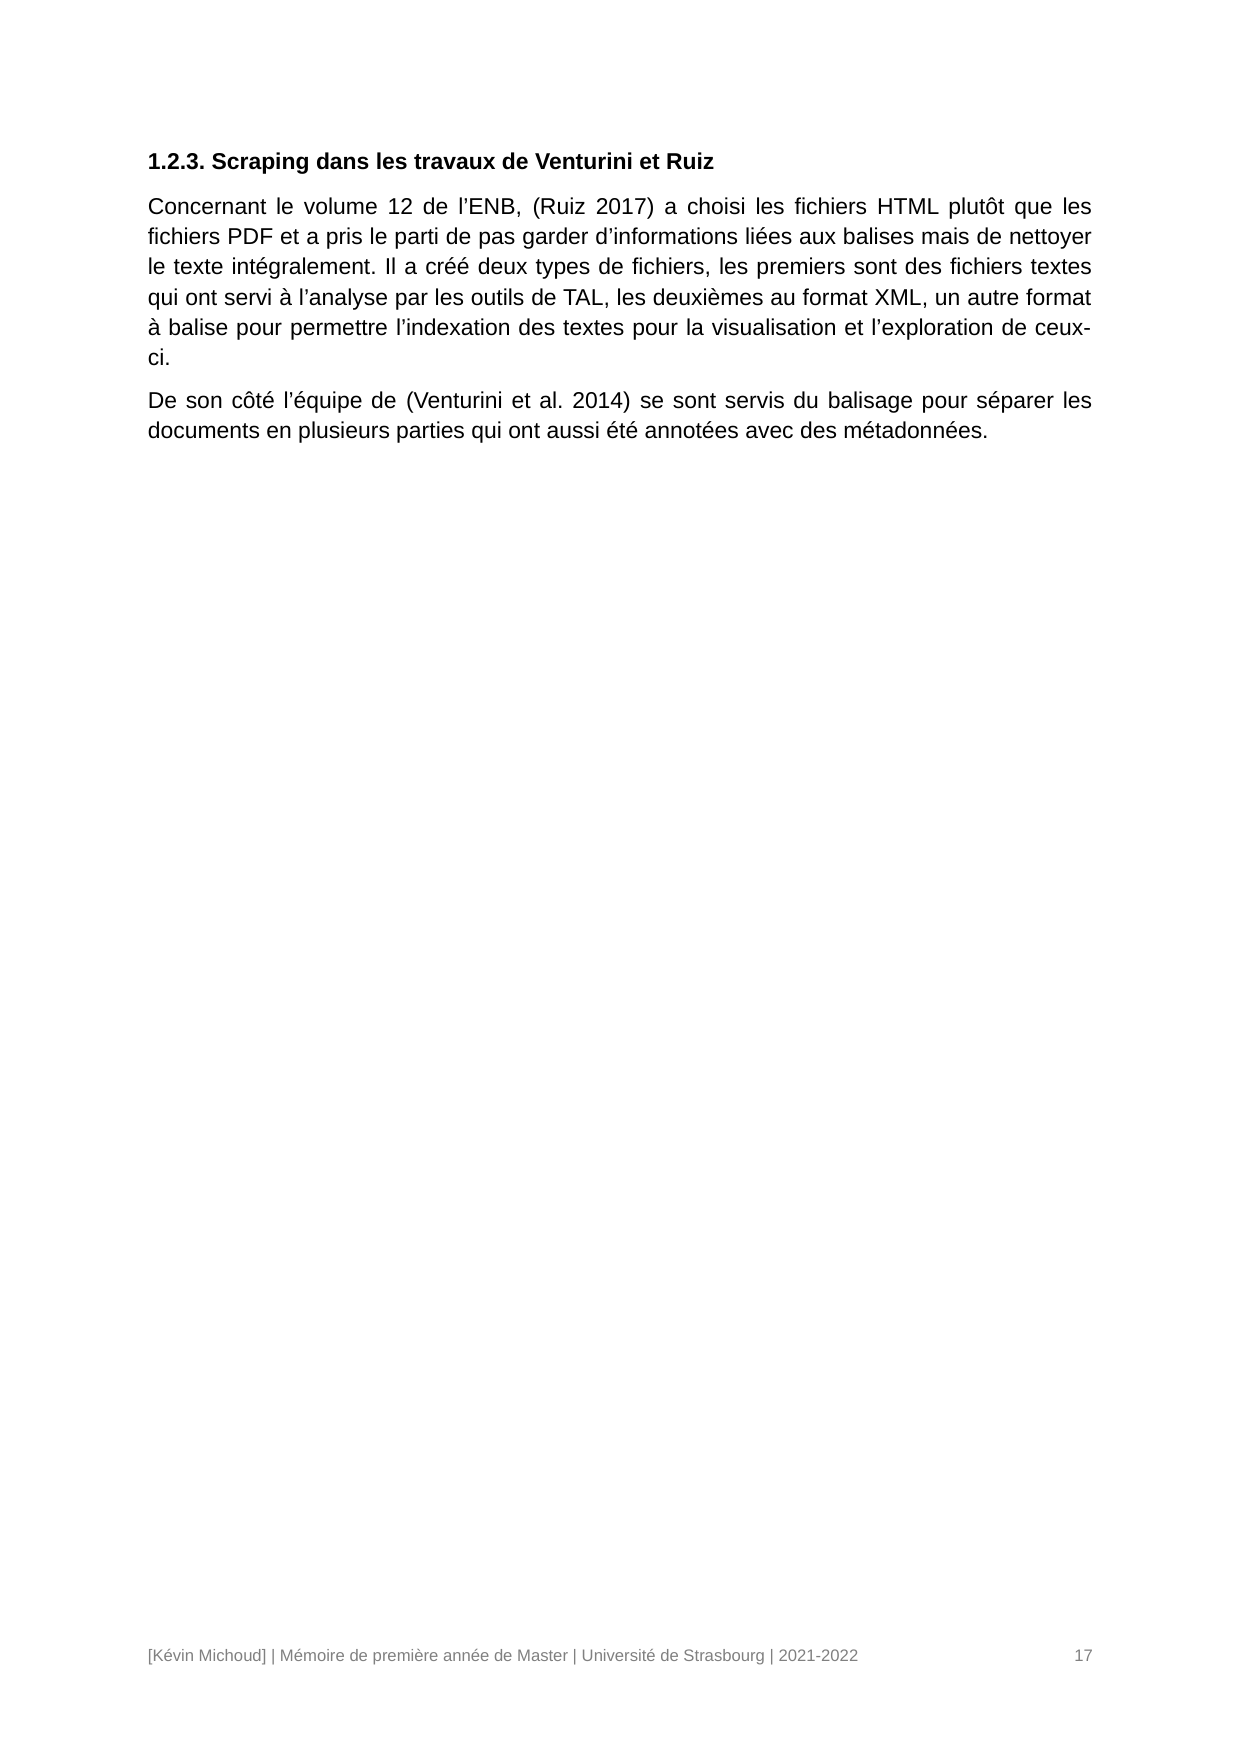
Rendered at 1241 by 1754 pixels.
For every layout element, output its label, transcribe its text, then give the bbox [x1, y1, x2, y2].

subtitle Scraping dans les travaux de Venturini et Ruiz [148, 148, 1093, 174]
text De son côté l’équipe de (Venturini et al. 2014) se sont servis du balisage pour séparer les documents en plusieurs parties qui ont aussi été annotées avec des métadonnées. [148, 387, 1093, 444]
text Concernant le volume 12 de l’ENB, (Ruiz 2017) a choisi les fichiers HTML plutôt que les fichiers PDF et a pris le parti de pas garder d’informations liées aux balises mais de nettoyer le texte intégralement. Il a créé deux types de fichiers, les premiers sont des fichiers textes qui ont servi à l’analyse par les outils de TAL, les deuxièmes au format XML, un autre format à balise pour permettre l’indexation des textes pour la visualisation et l’exploration de ceux-ci. [148, 193, 1093, 370]
